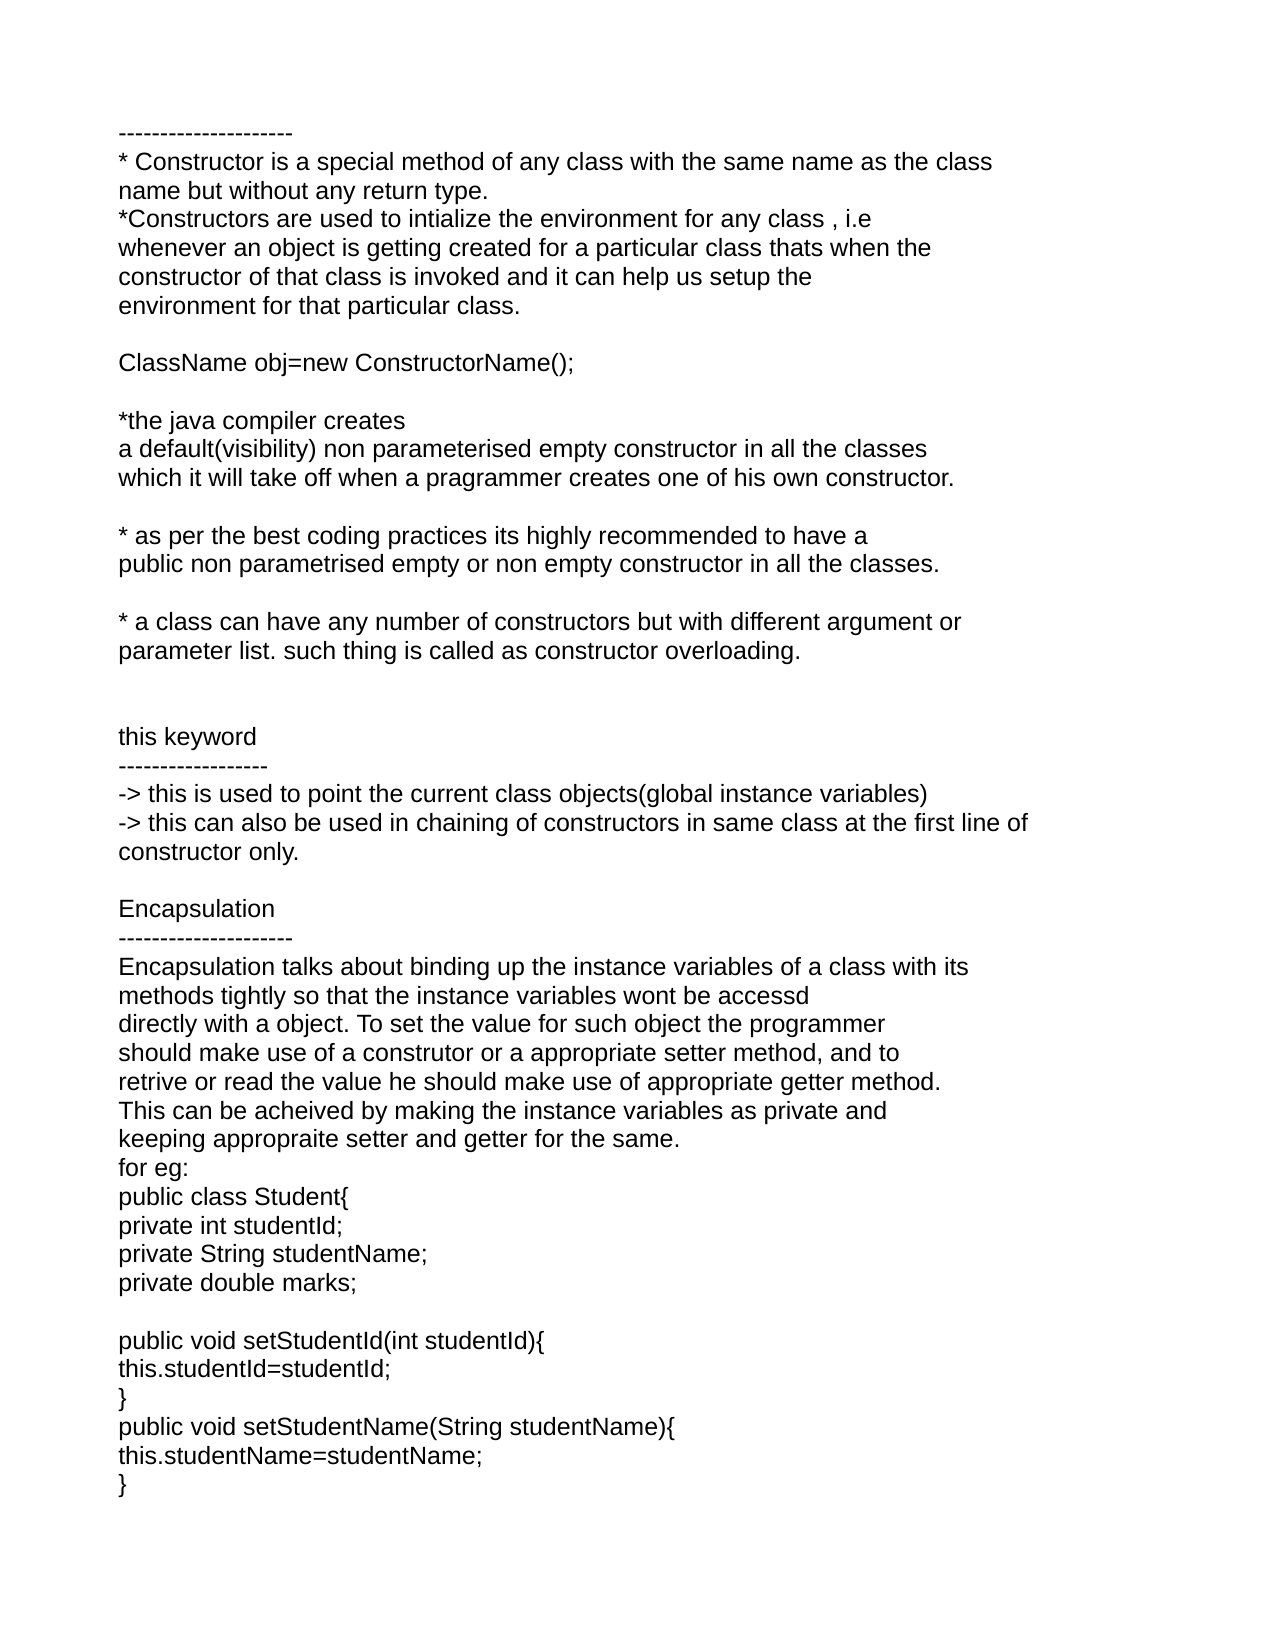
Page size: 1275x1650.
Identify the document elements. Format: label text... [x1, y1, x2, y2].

text whenever an object is getting created for a particular class thats when the [118, 233, 1157, 262]
text Encapsulation talks about binding up the instance variables of a class with its [118, 952, 1157, 981]
text this keyword [118, 722, 1157, 751]
text * a class can have any number of constructors but with different argument or [118, 607, 1157, 636]
text private String studentName; [118, 1239, 1157, 1268]
text for eg: [118, 1153, 1157, 1182]
text methods tightly so that the instance variables wont be accessd [118, 981, 1157, 1009]
text keeping appropraite setter and getter for the same. [118, 1124, 1157, 1153]
text -> this is used to point the current class objects(global instance variables) [118, 779, 1157, 808]
text ------------------ [118, 751, 1157, 779]
text retrive or read the value he should make use of appropriate getter method. [118, 1067, 1157, 1096]
text } [118, 1469, 1157, 1498]
text public void setStudentName(String studentName){ [118, 1412, 1157, 1441]
text public non parametrised empty or non empty constructor in all the classes. [118, 549, 1157, 578]
text name but without any return type. [118, 176, 1157, 204]
text This can be acheived by making the instance variables as private and [118, 1096, 1157, 1124]
text public class Student{ [118, 1182, 1157, 1211]
text --------------------- [118, 118, 1157, 147]
text constructor of that class is invoked and it can help us setup the [118, 262, 1157, 291]
text a default(visibility) non parameterised empty constructor in all the classes [118, 434, 1157, 463]
text environment for that particular class. [118, 291, 1157, 319]
text this.studentId=studentId; [118, 1354, 1157, 1383]
text this.studentName=studentName; [118, 1441, 1157, 1469]
text } [118, 1383, 1157, 1412]
text Encapsulation [118, 894, 1157, 923]
text -> this can also be used in chaining of constructors in same class at the first line of [118, 808, 1157, 837]
text --------------------- [118, 923, 1157, 952]
text constructor only. [118, 837, 1157, 866]
text public void setStudentId(int studentId){ [118, 1326, 1157, 1354]
text which it will take off when a pragrammer creates one of his own constructor. [118, 463, 1157, 492]
text ClassName obj=new ConstructorName(); [118, 348, 1157, 377]
text should make use of a construtor or a appropriate setter method, and to [118, 1038, 1157, 1067]
text private int studentId; [118, 1211, 1157, 1239]
text *the java compiler creates [118, 406, 1157, 434]
text * as per the best coding practices its highly recommended to have a [118, 521, 1157, 549]
text private double marks; [118, 1268, 1157, 1297]
text parameter list. such thing is called as constructor overloading. [118, 636, 1157, 664]
text *Constructors are used to intialize the environment for any class , i.e [118, 204, 1157, 233]
text * Constructor is a special method of any class with the same name as the class [118, 147, 1157, 176]
text directly with a object. To set the value for such object the programmer [118, 1009, 1157, 1038]
